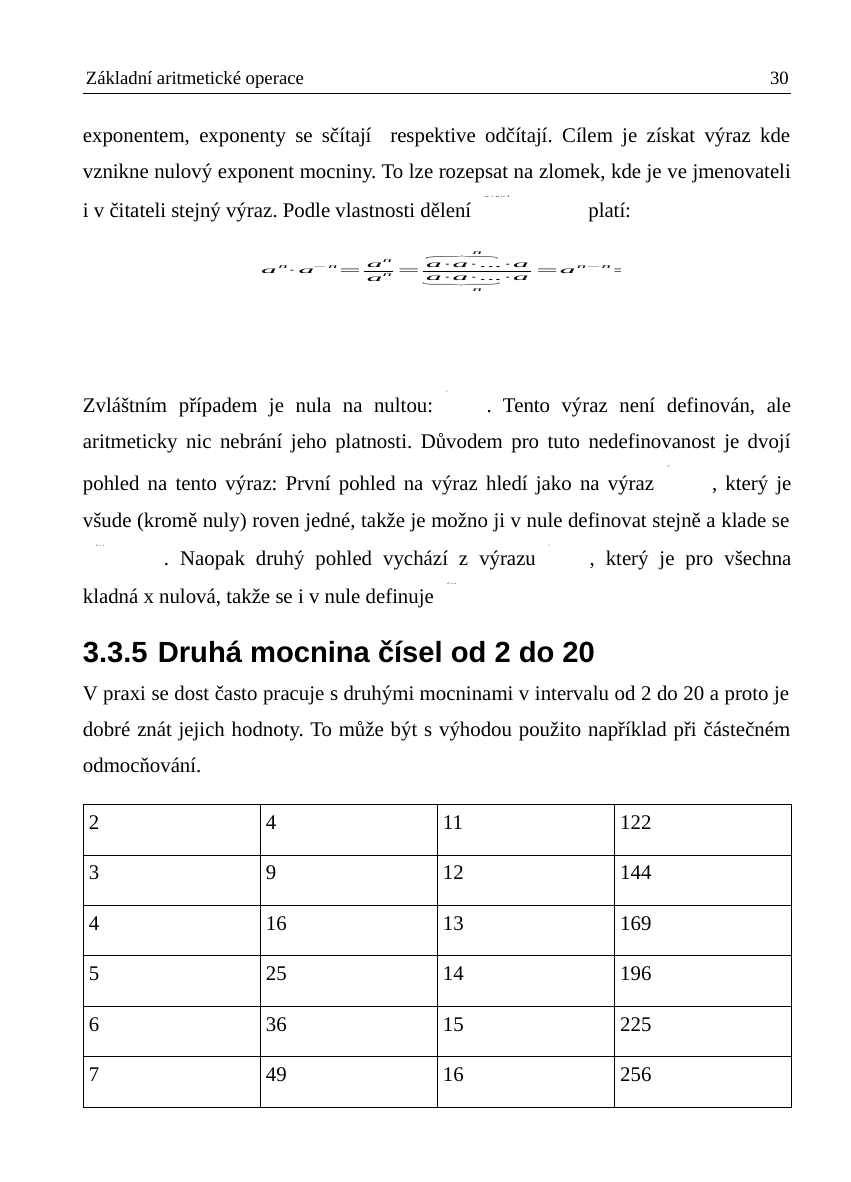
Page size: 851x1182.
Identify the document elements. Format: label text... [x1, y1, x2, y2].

table_cell 5 [84, 956, 260, 1006]
table_cell 144 [615, 856, 791, 905]
text exponentem, exponenty se sčítají respektive odčítají. Cílem je získat výraz kde vznikne nulový exponent mocniny. To lze rozepsat na zlomek, kde je ve jmenovateli i v čitateli stejný výraz. Podle vlastnosti děleníplatí: [83, 123, 791, 223]
table_cell 13 [438, 906, 614, 955]
table_cell 16 [261, 906, 437, 955]
table_cell 25 [261, 956, 437, 1006]
table_header 11 [438, 805, 614, 854]
table_cell 169 [615, 906, 791, 955]
table_cell 196 [615, 956, 791, 1006]
table_cell 6 [84, 1007, 260, 1056]
subtitle Druhá mocnina čísel od 2 do 20 [83, 635, 791, 669]
table_cell 7 [84, 1057, 260, 1107]
table_header 4 [261, 805, 437, 854]
table_cell 12 [438, 856, 614, 905]
text Zvláštním případem je nula na nultou:. Tento výraz není definován, ale aritmeticky nic nebrání jeho platnosti. Důvodem pro tuto nedefinovanost je dvojí pohled na tento výraz: První pohled na výraz hledí jako na výraz, který je všude (kromě nuly) roven jedné, takže je možno ji v nule definovat stejně a klade se. Naopak druhý pohled vychází z výrazu, který je pro všechna kladná x nulová, takže se i v nule definuje [83, 391, 791, 608]
table_cell 49 [261, 1057, 437, 1107]
table_cell 16 [438, 1057, 614, 1107]
table_cell 15 [438, 1007, 614, 1056]
table_header 2 [84, 805, 260, 854]
table_cell 225 [615, 1007, 791, 1056]
text V praxi se dost často pracuje s druhými mocninami v intervalu od 2 do 20 a proto je dobré znát jejich hodnoty. To může být s výhodou použito například při částečném odmocňování. [83, 681, 791, 777]
table_cell 14 [438, 956, 614, 1006]
table_cell 4 [84, 906, 260, 955]
table_cell 9 [261, 856, 437, 905]
table_cell 36 [261, 1007, 437, 1056]
table_cell 256 [615, 1057, 791, 1107]
table_header 122 [615, 805, 791, 854]
table_cell 3 [84, 856, 260, 905]
